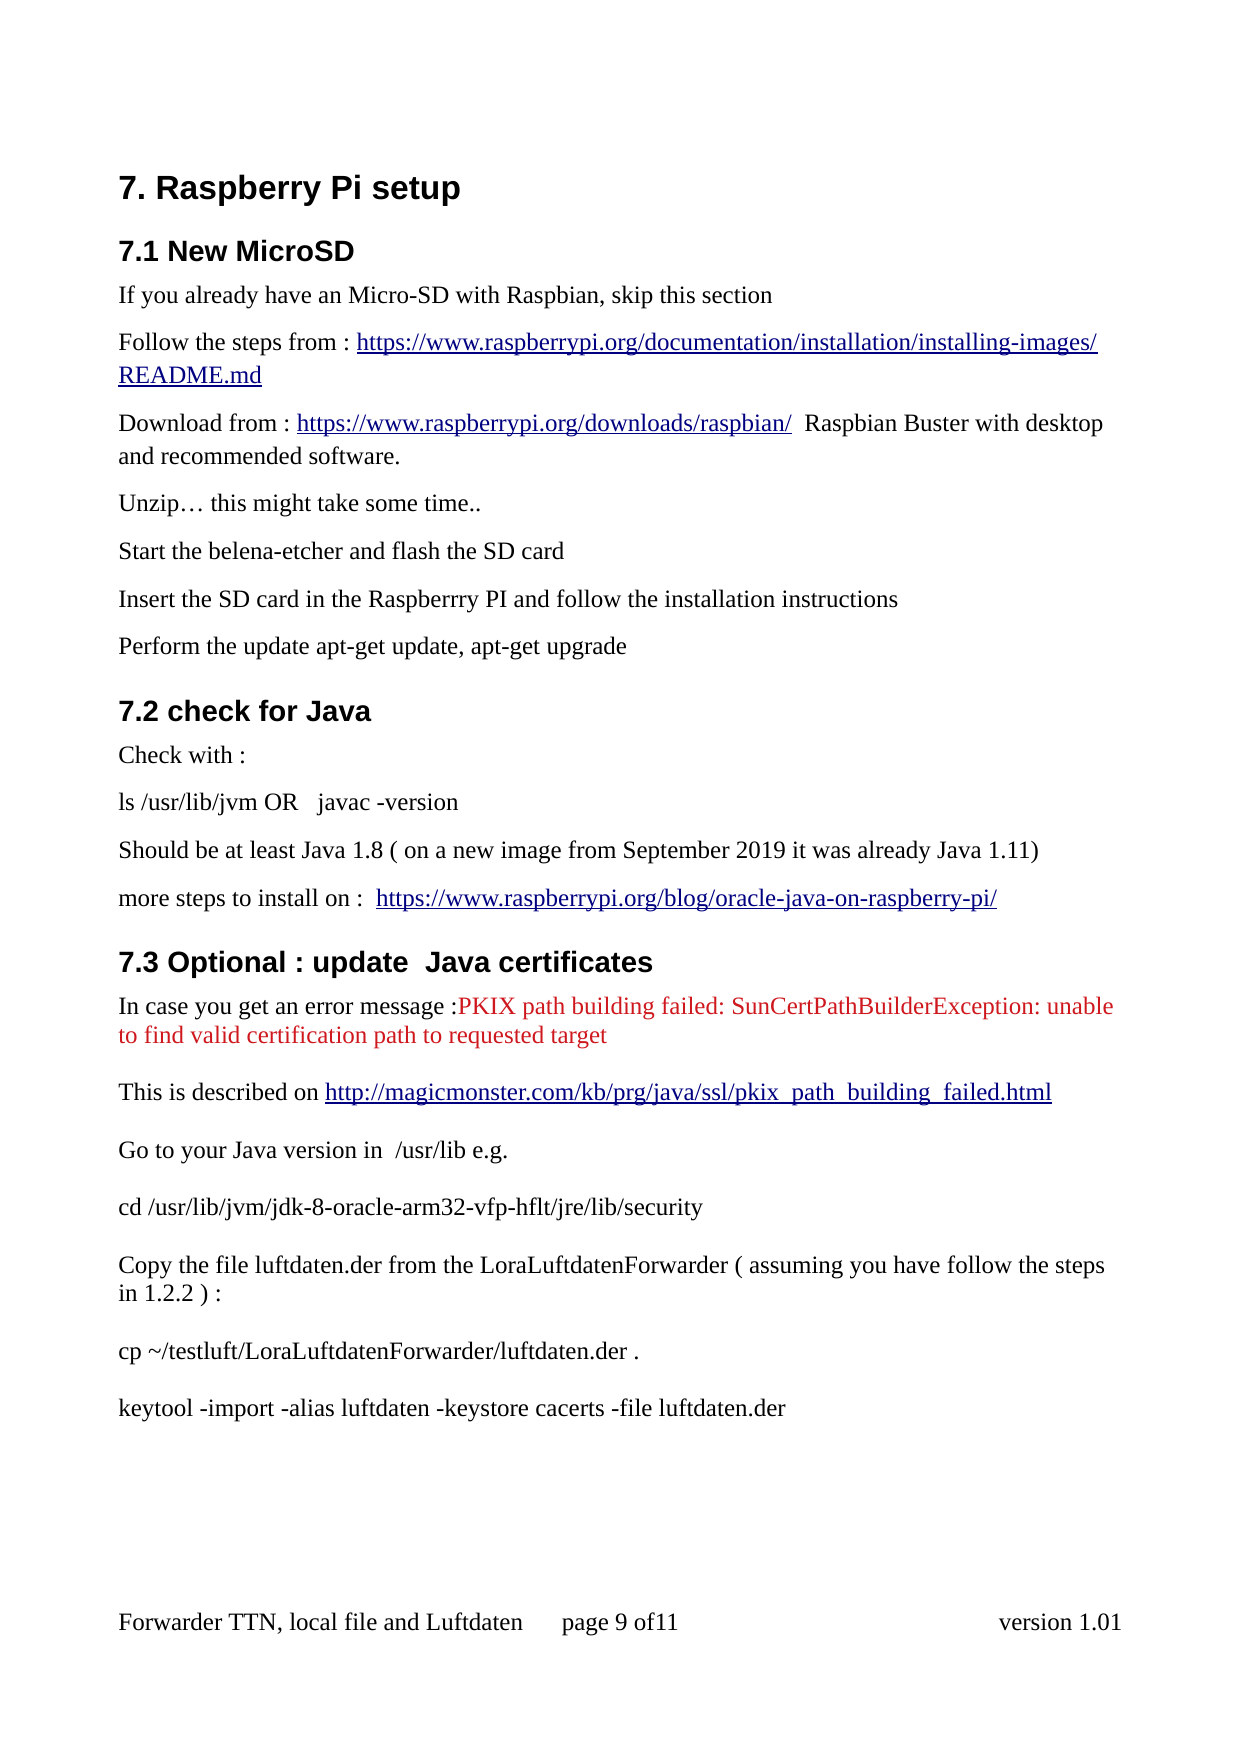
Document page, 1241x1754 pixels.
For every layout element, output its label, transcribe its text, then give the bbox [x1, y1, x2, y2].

text In case you get an error message :PKIX path building failed: SunCertPathBuilderException: unable to find valid certification path to requested target [118, 991, 1122, 1048]
subtitle 7.2 check for Java [118, 693, 1122, 727]
text Insert the SD card in the Raspberrry PI and follow the installation instructions [118, 584, 1122, 612]
text Check with : [118, 740, 1122, 768]
subtitle 7. Raspberry Pi setup [118, 168, 1122, 206]
text Should be at least Java 1.8 ( on a new image from September 2019 it was already Java 1.11) [118, 835, 1122, 864]
text cp ~/testluft/LoraLuftdatenForwarder/luftdaten.der . [118, 1336, 1122, 1365]
text Download from : https://www.raspberrypi.org/downloads/raspbian/ Raspbian Buster with desktop and recommended software. [118, 408, 1122, 470]
text Follow the steps from : https://www.raspberrypi.org/documentation/installation/installing-images/README.md [118, 327, 1122, 389]
subtitle 7.1 New MicroSD [118, 233, 1122, 267]
text Copy the file luftdaten.der from the LoraLuftdatenForwarder ( assuming you have follow the steps in 1.2.2 ) : [118, 1250, 1122, 1307]
text Start the belena-etcher and flash the SD card [118, 536, 1122, 565]
text cd /usr/lib/jvm/jdk-8-oracle-arm32-vfp-hflt/jre/lib/security [118, 1192, 1122, 1221]
text Go to your Java version in /usr/lib e.g. [118, 1135, 1122, 1163]
text Unzip… this might take some time.. [118, 488, 1122, 517]
text ls /usr/lib/jvm OR javac -version [118, 787, 1122, 816]
text This is described on http://magicmonster.com/kb/prg/java/ssl/pkix_path_building_failed.html [118, 1077, 1122, 1106]
text If you already have an Micro-SD with Raspbian, skip this section [118, 280, 1122, 308]
text keytool -import -alias luftdaten -keystore cacerts -file luftdaten.der [118, 1393, 1122, 1422]
subtitle 7.3 Optional : update Java certificates [118, 945, 1122, 978]
text Perform the update apt-get update, apt-get upgrade [118, 631, 1122, 660]
text more steps to install on : https://www.raspberrypi.org/blog/oracle-java-on-raspberry-pi/ [118, 883, 1122, 911]
